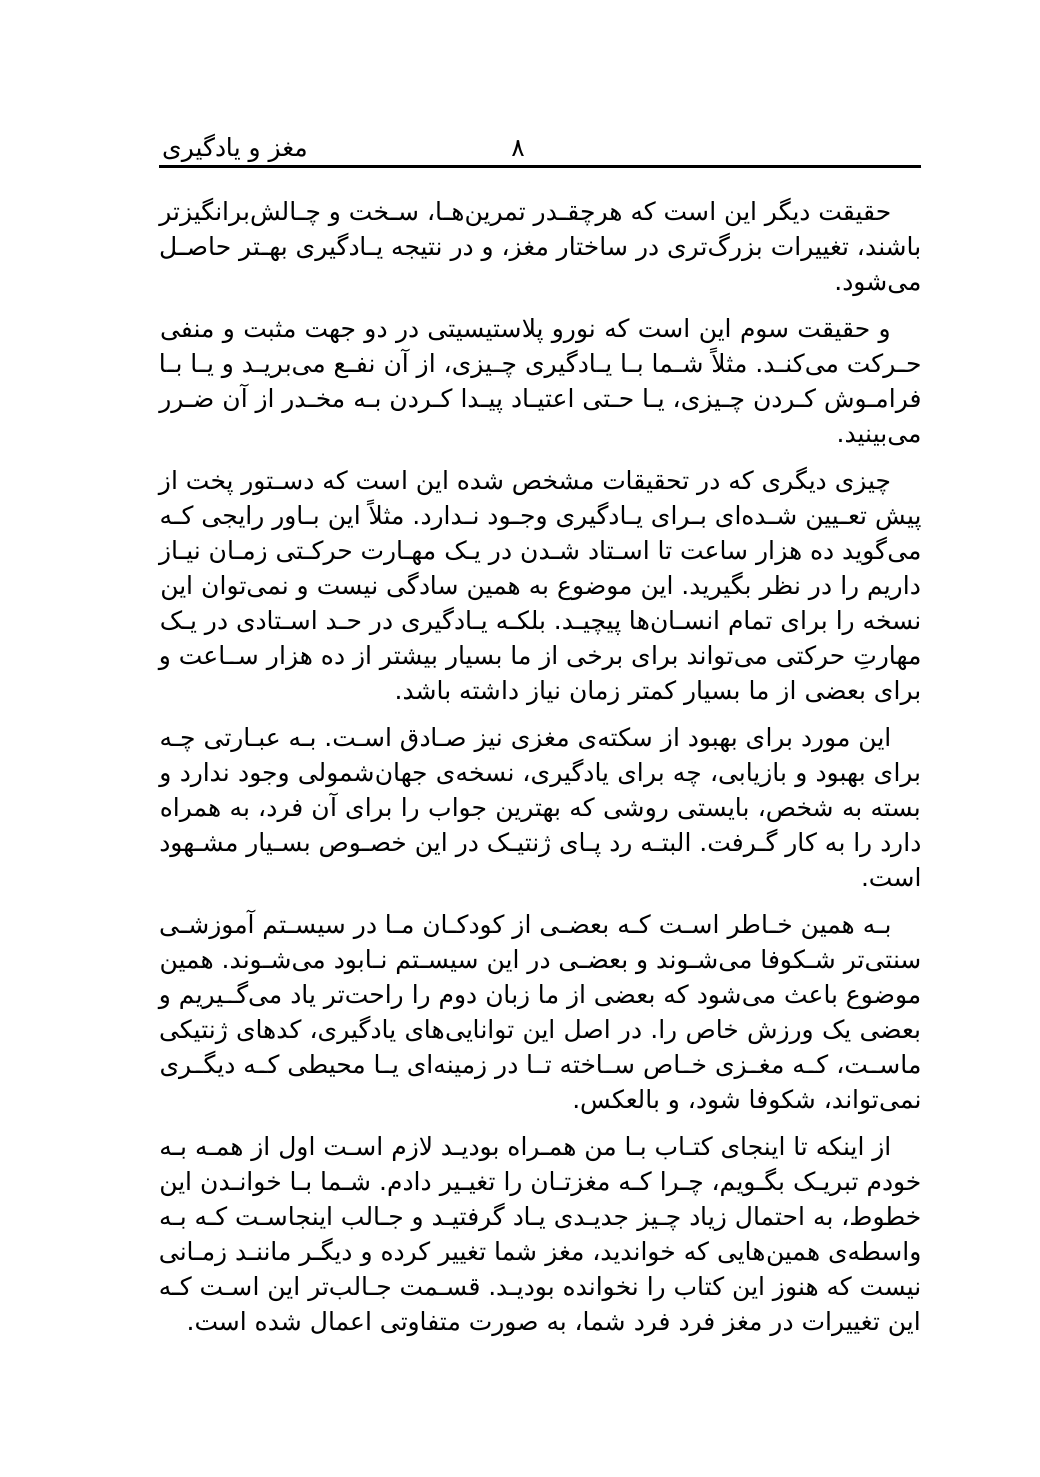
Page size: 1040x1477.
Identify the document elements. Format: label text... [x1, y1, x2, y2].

text چیزی دیگری که در تحقیقات مشخص شده این است که دستور پخت از پیش تعیین شده‌ای برای یادگیری وجود ندارد. مثلاً این باور رایجی که می‌گوید ده هزار ساعت تا استاد شدن در یک مهارت حرکتی زمان نیاز داریم را در نظر بگیرید. این موضوع به همین سادگی نیست و نمی‌توان این نسخه را برای تمام انسان‌ها پیچید. بلکه یادگیری در حد استادی در یک مهارتِ حرکتی می‌تواند برای برخی از ما بسیار بیشتر از ده هزار ساعت و برای بعضی از ما بسیار کمتر زمان نیاز داشته باشد. [159, 466, 921, 706]
text و حقیقت سوم این است که نورو پلاستیسیتی در دو جهت مثبت و منفی حرکت می‌کند. مثلاً شما با یادگیری چیزی، از آن نفع می‌برید و یا با فراموش کردن چیزی، یا حتی اعتیاد پیدا کردن به مخدر از آن ضرر می‌بینید. [159, 314, 921, 448]
text از اینکه تا اینجای کتاب با من همراه بودید لازم است اول از همه به خودم تبریک بگویم، چرا که مغزتان را تغییر دادم. شما با خواندن این خطوط، به احتمال زیاد چیز جدیدی یاد گرفتید و جالب اینجاست که به واسطه‌ی همین‌هایی که خواندید، مغز شما تغییر کرده و دیگر مانند زمانی نیست که هنوز این کتاب را نخوانده بودید. قسمت جالب‌تر این است که این تغییرات در مغز فرد فرد شما، به صورت متفاوتی اعمال شده است. [159, 1132, 921, 1336]
text به همین خاطر است که بعضی از کودکان ما در سیستم آموزشی سنتی‌تر شکوفا می‌شوند و بعضی در این سیستم نابود می‌شوند. همین موضوع باعث می‌شود که بعضی از ما زبان دوم را راحت‌تر یاد می‌گیریم و بعضی یک ورزش خاص را. در اصل این توانایی‌های یادگیری، کدهای ژنتیکی ماست، که مغزی خاص ساخته تا در زمینه‌ای یا محیطی که دیگری نمی‌تواند، شکوفا شود، و بالعکس. [159, 910, 921, 1114]
text حقیقت دیگر این است که هرچقدر تمرین‌ها، سخت و چالش‌برانگیزتر باشند، تغییرات بزرگ‌تری در ساختار مغز، و در نتیجه یادگیری بهتر حاصل می‌شود. [159, 197, 921, 297]
text این مورد برای بهبود از سکته‌ی مغزی نیز صادق است. به عبارتی چه برای بهبود و بازیابی، چه برای یادگیری، نسخه‌ی جهان‌شمولی وجود ندارد و بسته به شخص، بایستی روشی که بهترین جواب را برای آن فرد، به همراه دارد را به کار گرفت. البته رد پای ژنتیک در این خصوص بسیار مشهود است. [159, 723, 921, 892]
